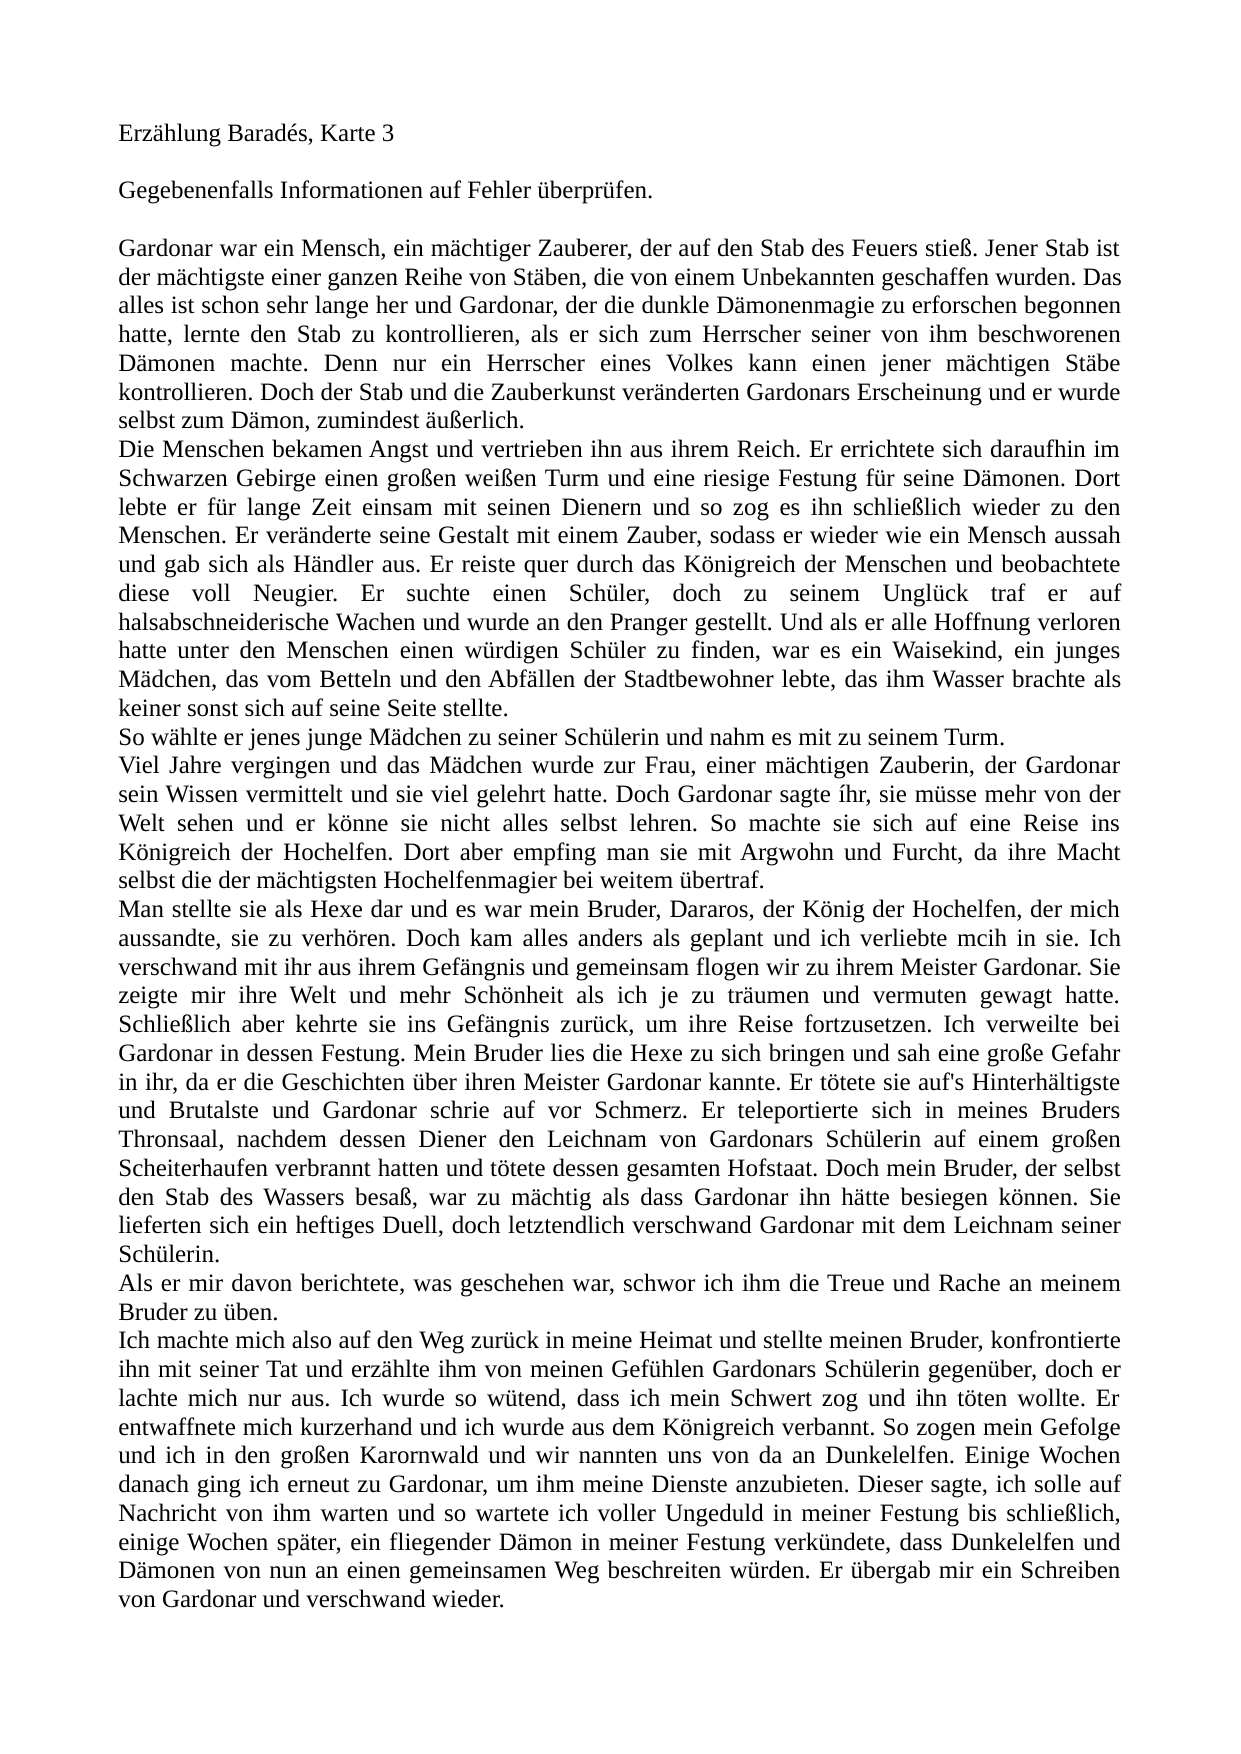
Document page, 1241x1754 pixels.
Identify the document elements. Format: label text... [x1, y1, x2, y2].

text Gardonar war ein Mensch, ein mächtiger Zauberer, der auf den Stab des Feuers stieß. Jener Stab ist der mächtigste einer ganzen Reihe von Stäben, die von einem Unbekannten geschaffen wurden. Das alles ist schon sehr lange her und Gardonar, der die dunkle Dämonenmagie zu erforschen begonnen hatte, lernte den Stab zu kontrollieren, als er sich zum Herrscher seiner von ihm beschworenen Dämonen machte. Denn nur ein Herrscher eines Volkes kann einen jener mächtigen Stäbe kontrollieren. Doch der Stab und die Zauberkunst veränderten Gardonars Erscheinung und er wurde selbst zum Dämon, zumindest äußerlich. [118, 233, 1122, 434]
text Gegebenenfalls Informationen auf Fehler überprüfen. [118, 176, 1122, 204]
text Man stellte sie als Hexe dar und es war mein Bruder, Dararos, der König der Hochelfen, der mich aussandte, sie zu verhören. Doch kam alles anders als geplant und ich verliebte mcih in sie. Ich verschwand mit ihr aus ihrem Gefängnis und gemeinsam flogen wir zu ihrem Meister Gardonar. Sie zeigte mir ihre Welt und mehr Schönheit als ich je zu träumen und vermuten gewagt hatte. Schließlich aber kehrte sie ins Gefängnis zurück, um ihre Reise fortzusetzen. Ich verweilte bei Gardonar in dessen Festung. Mein Bruder lies die Hexe zu sich bringen und sah eine große Gefahr in ihr, da er die Geschichten über ihren Meister Gardonar kannte. Er tötete sie auf's Hinterhältigste und Brutalste und Gardonar schrie auf vor Schmerz. Er teleportierte sich in meines Bruders Thronsaal, nachdem dessen Diener den Leichnam von Gardonars Schülerin auf einem großen Scheiterhaufen verbrannt hatten und tötete dessen gesamten Hofstaat. Doch mein Bruder, der selbst den Stab des Wassers besaß, war zu mächtig als dass Gardonar ihn hätte besiegen können. Sie lieferten sich ein heftiges Duell, doch letztendlich verschwand Gardonar mit dem Leichnam seiner Schülerin. [118, 894, 1122, 1268]
text Erzählung Baradés, Karte 3 [118, 118, 1122, 147]
text Viel Jahre vergingen und das Mädchen wurde zur Frau, einer mächtigen Zauberin, der Gardonar sein Wissen vermittelt und sie viel gelehrt hatte. Doch Gardonar sagte íhr, sie müsse mehr von der Welt sehen und er könne sie nicht alles selbst lehren. So machte sie sich auf eine Reise ins Königreich der Hochelfen. Dort aber empfing man sie mit Argwohn und Furcht, da ihre Macht selbst die der mächtigsten Hochelfenmagier bei weitem übertraf. [118, 751, 1122, 894]
text So wählte er jenes junge Mädchen zu seiner Schülerin und nahm es mit zu seinem Turm. [118, 722, 1122, 751]
text Ich machte mich also auf den Weg zurück in meine Heimat und stellte meinen Bruder, konfrontierte ihn mit seiner Tat und erzählte ihm von meinen Gefühlen Gardonars Schülerin gegenüber, doch er lachte mich nur aus. Ich wurde so wütend, dass ich mein Schwert zog und ihn töten wollte. Er entwaffnete mich kurzerhand und ich wurde aus dem Königreich verbannt. So zogen mein Gefolge und ich in den großen Karornwald und wir nannten uns von da an Dunkelelfen. Einige Wochen danach ging ich erneut zu Gardonar, um ihm meine Dienste anzubieten. Dieser sagte, ich solle auf Nachricht von ihm warten und so wartete ich voller Ungeduld in meiner Festung bis schließlich, einige Wochen später, ein fliegender Dämon in meiner Festung verkündete, dass Dunkelelfen und Dämonen von nun an einen gemeinsamen Weg beschreiten würden. Er übergab mir ein Schreiben von Gardonar und verschwand wieder. [118, 1326, 1122, 1613]
text Die Menschen bekamen Angst und vertrieben ihn aus ihrem Reich. Er errichtete sich daraufhin im Schwarzen Gebirge einen großen weißen Turm und eine riesige Festung für seine Dämonen. Dort lebte er für lange Zeit einsam mit seinen Dienern und so zog es ihn schließlich wieder zu den Menschen. Er veränderte seine Gestalt mit einem Zauber, sodass er wieder wie ein Mensch aussah und gab sich als Händler aus. Er reiste quer durch das Königreich der Menschen und beobachtete diese voll Neugier. Er suchte einen Schüler, doch zu seinem Unglück traf er auf halsabschneiderische Wachen und wurde an den Pranger gestellt. Und als er alle Hoffnung verloren hatte unter den Menschen einen würdigen Schüler zu finden, war es ein Waisekind, ein junges Mädchen, das vom Betteln und den Abfällen der Stadtbewohner lebte, das ihm Wasser brachte als keiner sonst sich auf seine Seite stellte. [118, 434, 1122, 722]
text Als er mir davon berichtete, was geschehen war, schwor ich ihm die Treue und Rache an meinem Bruder zu üben. [118, 1268, 1122, 1326]
